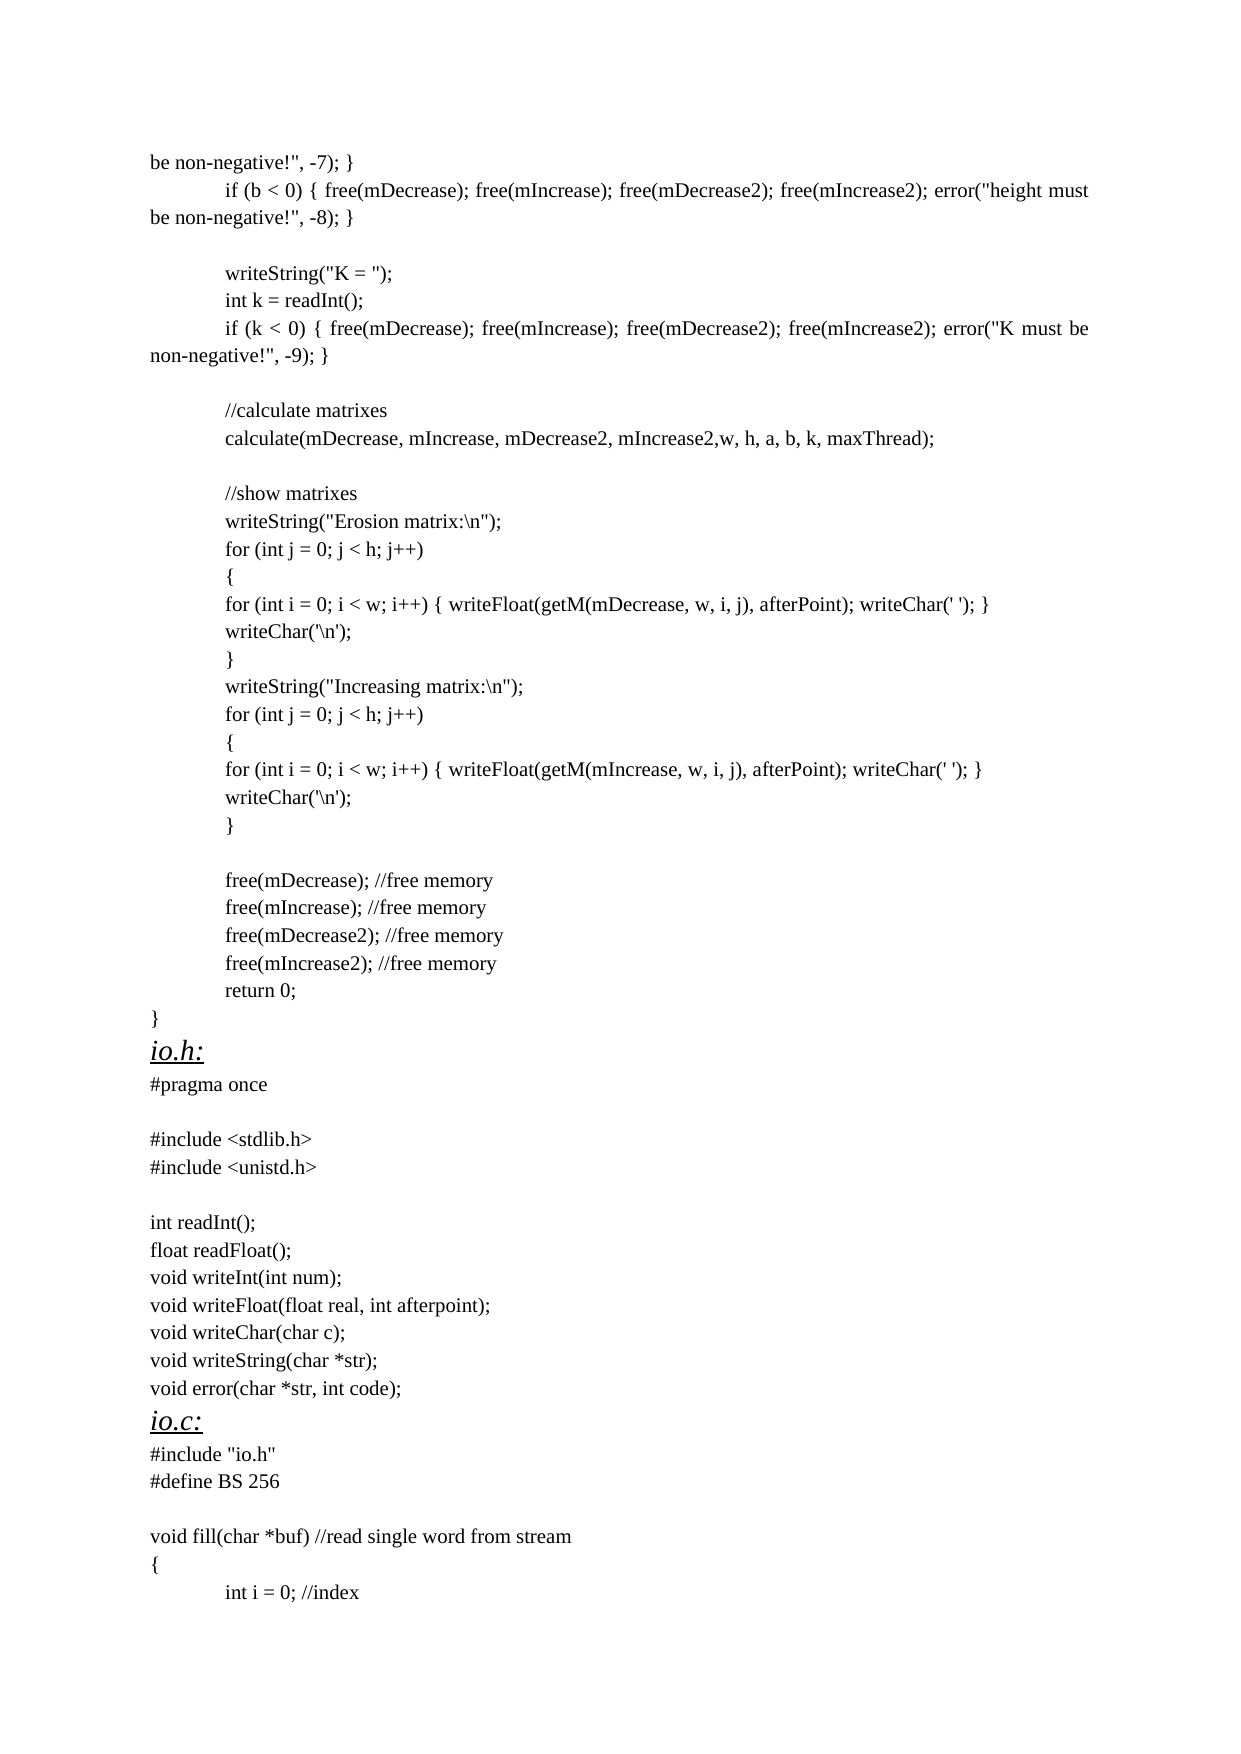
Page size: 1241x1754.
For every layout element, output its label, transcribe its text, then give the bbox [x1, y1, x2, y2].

text for (int i = 0; i < w; i++) { writeFloat(getM(mDecrease, w, i, j), afterPoint); writeChar(' '); } [150, 592, 1090, 616]
text #include "io.h" [150, 1442, 1090, 1466]
text calculate(mDecrease, mIncrease, mDecrease2, mIncrease2,w, h, a, b, k, maxThread); [150, 426, 1090, 450]
text void error(char *str, int code); [150, 1376, 1090, 1399]
text { [150, 564, 1090, 588]
text for (int j = 0; j < h; j++) [150, 536, 1090, 561]
text #include <unistd.h> [150, 1155, 1090, 1179]
text io.h: [150, 1033, 1090, 1067]
text int i = 0; //index [150, 1580, 1090, 1604]
text } [150, 647, 1090, 671]
text void writeInt(int num); [150, 1265, 1090, 1289]
text } [150, 1006, 1090, 1030]
text int readInt(); [150, 1210, 1090, 1234]
text free(mIncrease); //free memory [150, 895, 1090, 919]
text writeChar('\n'); [150, 619, 1090, 643]
text writeString("Erosion matrix:\n"); [150, 509, 1090, 533]
text float readFloat(); [150, 1237, 1090, 1262]
text io.c: [150, 1403, 1090, 1437]
text free(mDecrease); //free memory [150, 868, 1090, 892]
text int k = readInt(); [150, 288, 1090, 312]
text writeChar('\n'); [150, 785, 1090, 809]
text //calculate matrixes [150, 398, 1090, 422]
text writeString("Increasing matrix:\n"); [150, 674, 1090, 698]
text be non-negative!", -7); } [150, 150, 1090, 174]
text return 0; [150, 978, 1090, 1002]
text if (k < 0) { free(mDecrease); free(mIncrease); free(mDecrease2); free(mIncrease2); error("K must be non-negative!", -9); } [150, 316, 1090, 367]
text void fill(char *buf) //read single word from stream [150, 1524, 1090, 1548]
text void writeString(char *str); [150, 1348, 1090, 1372]
text { [150, 1552, 1090, 1576]
text free(mDecrease2); //free memory [150, 923, 1090, 947]
text } [150, 812, 1090, 837]
text if (b < 0) { free(mDecrease); free(mIncrease); free(mDecrease2); free(mIncrease2); error("height must be non-negative!", -8); } [150, 178, 1090, 229]
text for (int i = 0; i < w; i++) { writeFloat(getM(mIncrease, w, i, j), afterPoint); writeChar(' '); } [150, 757, 1090, 781]
text #pragma once [150, 1072, 1090, 1096]
text #define BS 256 [150, 1469, 1090, 1493]
text { [150, 730, 1090, 754]
text void writeFloat(float real, int afterpoint); [150, 1293, 1090, 1317]
text //show matrixes [150, 481, 1090, 505]
text free(mIncrease2); //free memory [150, 951, 1090, 974]
text #include <stdlib.h> [150, 1127, 1090, 1151]
text writeString("K = "); [150, 260, 1090, 284]
text for (int j = 0; j < h; j++) [150, 702, 1090, 726]
text void writeChar(char c); [150, 1320, 1090, 1344]
